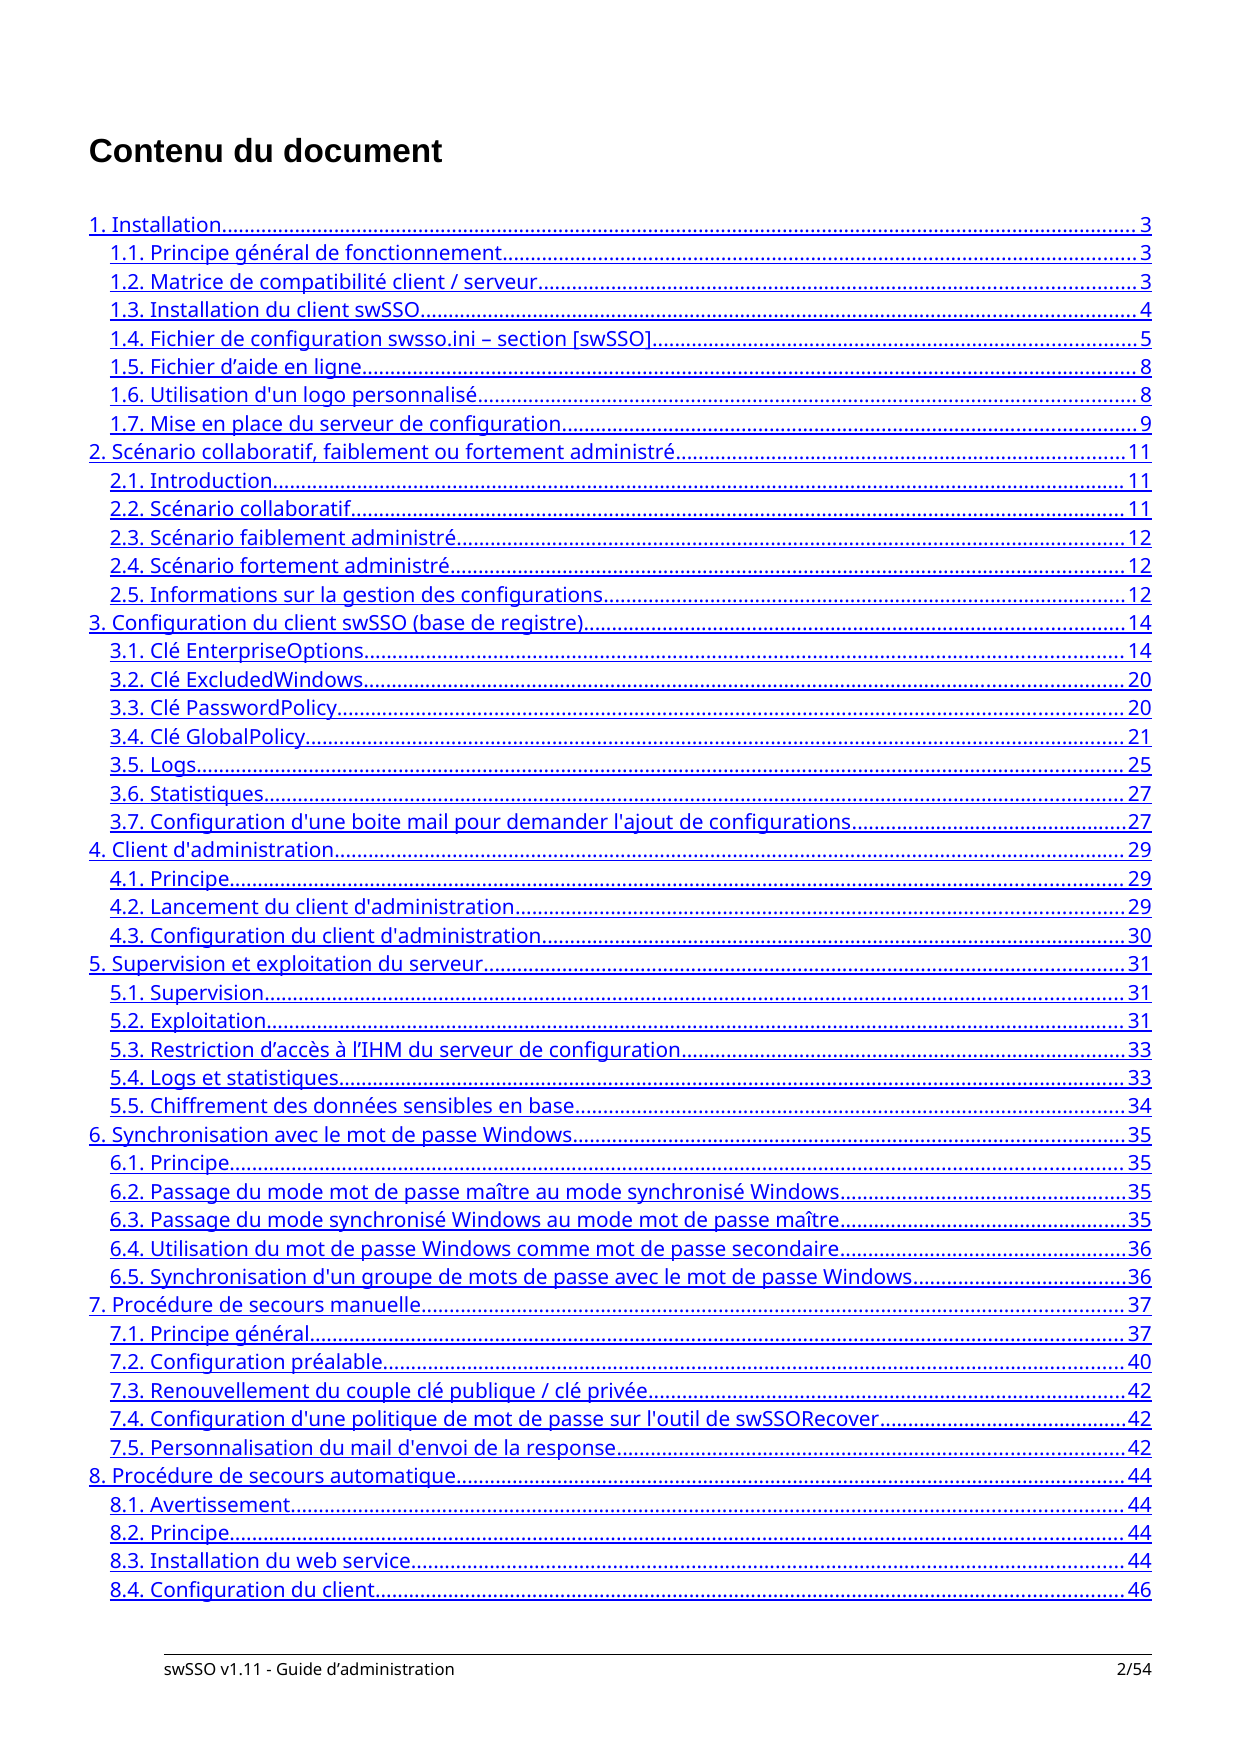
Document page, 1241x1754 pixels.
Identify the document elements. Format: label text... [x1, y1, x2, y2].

text 5.3. Restriction d’accès à l’IHM du serveur de configuration 33 [109, 1035, 1152, 1059]
text 3.2. Clé ExcludedWindows 20 [109, 665, 1152, 689]
text [109, 775, 1152, 779]
text 7.1. Principe général 37 [109, 1319, 1152, 1343]
text 1.4. Fichier de configuration swsso.ini – section [swSSO] 5 [109, 324, 1152, 348]
text 5. Supervision et exploitation du serveur 31 [89, 949, 1152, 973]
text 7. Procédure de secours manuelle 37 [89, 1291, 1152, 1315]
text 4.1. Principe 29 [109, 864, 1152, 888]
text [109, 832, 1152, 836]
text 2.1. Introduction 11 [109, 466, 1152, 490]
text [109, 377, 1152, 381]
text 4.2. Lancement du client d'administration 29 [109, 892, 1152, 917]
text 6. Synchronisation avec le mot de passe Windows 35 [89, 1120, 1152, 1144]
text [109, 320, 1152, 324]
text 8. Procédure de secours automatique 44 [89, 1461, 1152, 1485]
text 6.1. Principe 35 [109, 1148, 1152, 1173]
text 3.7. Configuration d'une boite mail pour demander l'ajout de configurations 27 [109, 807, 1152, 831]
text 8.2. Principe 44 [109, 1518, 1152, 1542]
text 8.3. Installation du web service 44 [109, 1547, 1152, 1571]
text Contenu du document [89, 131, 1152, 169]
text 1.3. Installation du client swSSO 4 [109, 295, 1152, 319]
text [109, 1230, 1152, 1234]
text 7.4. Configuration d'une politique de mot de passe sur l'outil de swSSORecover 42 [109, 1404, 1152, 1428]
text 3.5. Logs 25 [109, 750, 1152, 774]
text 1.5. Fichier d’aide en ligne 8 [109, 352, 1152, 376]
text 6.5. Synchronisation d'un groupe de mots de passe avec le mot de passe Windows 36 [109, 1262, 1152, 1286]
text 3. Configuration du client swSSO (base de registre) 14 [89, 608, 1152, 632]
text 1.1. Principe général de fonctionnement 3 [109, 238, 1152, 263]
text 8.4. Configuration du client 46 [109, 1575, 1152, 1599]
text 7.5. Personnalisation du mail d'envoi de la response 42 [109, 1433, 1152, 1457]
text 7.3. Renouvellement du couple clé publique / clé privée 42 [109, 1376, 1152, 1400]
text [109, 1543, 1152, 1547]
text 2.3. Scénario faiblement administré 12 [109, 523, 1152, 547]
text [109, 1429, 1152, 1433]
text 5.1. Supervision 31 [109, 978, 1152, 1002]
text 5.2. Exploitation 31 [109, 1006, 1152, 1030]
text [109, 1287, 1152, 1291]
text [109, 519, 1152, 523]
text [109, 1088, 1152, 1092]
text 7.2. Configuration préalable 40 [109, 1347, 1152, 1372]
text 2.2. Scénario collaboratif 11 [109, 494, 1152, 518]
text 4.3. Configuration du client d'administration 30 [109, 921, 1152, 945]
text 5.4. Logs et statistiques 33 [109, 1063, 1152, 1087]
text 2.4. Scénario fortement administré 12 [109, 551, 1152, 575]
text [109, 1031, 1152, 1035]
text 4. Client d'administration 29 [89, 836, 1152, 860]
text 1.2. Matrice de compatibilité client / serveur 3 [109, 267, 1152, 291]
text 1.7. Mise en place du serveur de configuration 9 [109, 409, 1152, 433]
text 2. Scénario collaboratif, faiblement ou fortement administré 11 [89, 437, 1152, 462]
text 3.4. Clé GlobalPolicy 21 [109, 722, 1152, 746]
text [109, 576, 1152, 580]
text 8.1. Avertissement 44 [109, 1490, 1152, 1514]
text 3.3. Clé PasswordPolicy 20 [109, 693, 1152, 718]
text 6.4. Utilisation du mot de passe Windows comme mot de passe secondaire 36 [109, 1234, 1152, 1258]
text 2.5. Informations sur la gestion des configurations 12 [109, 580, 1152, 604]
text 1.6. Utilisation d'un logo personnalisé 8 [109, 381, 1152, 405]
text 3.1. Clé EnterpriseOptions 14 [109, 637, 1152, 661]
text 1. Installation 3 [89, 210, 1152, 234]
text 5.5. Chiffrement des données sensibles en base 34 [109, 1092, 1152, 1116]
text 6.2. Passage du mode mot de passe maître au mode synchronisé Windows 35 [109, 1177, 1152, 1201]
text 3.6. Statistiques 27 [109, 779, 1152, 803]
text 6.3. Passage du mode synchronisé Windows au mode mot de passe maître 35 [109, 1205, 1152, 1229]
